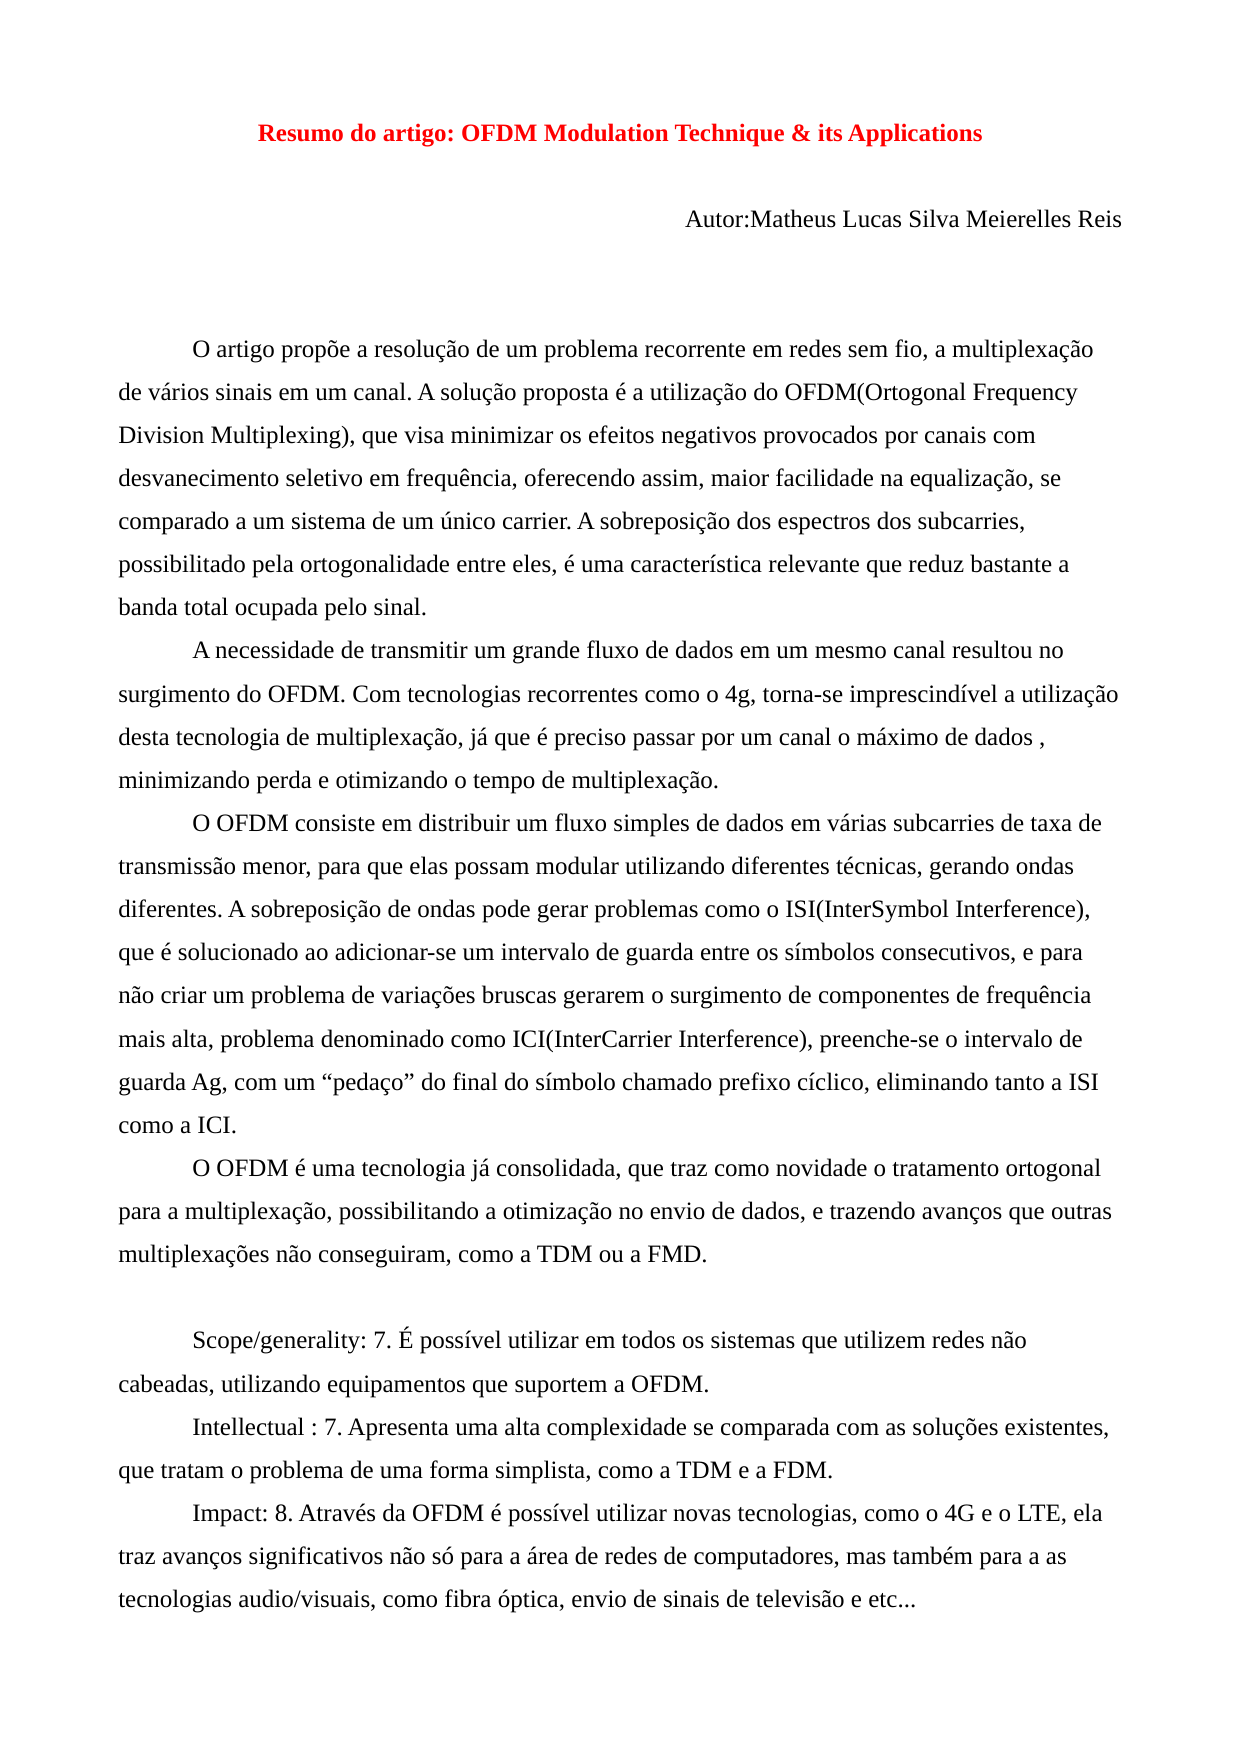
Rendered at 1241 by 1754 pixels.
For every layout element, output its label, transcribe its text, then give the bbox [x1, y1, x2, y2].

text Impact: 8. Através da OFDM é possível utilizar novas tecnologias, como o 4G e o LTE, ela traz avanços significativos não só para a área de redes de computadores, mas também para a as tecnologias audio/visuais, como fibra óptica, envio de sinais de televisão e etc... [118, 1498, 1122, 1613]
text O OFDM é uma tecnologia já consolidada, que traz como novidade o tratamento ortogonal para a multiplexação, possibilitando a otimização no envio de dados, e trazendo avanços que outras multiplexações não conseguiram, como a TDM ou a FMD. [118, 1153, 1122, 1268]
text O artigo propõe a resolução de um problema recorrente em redes sem fio, a multiplexação de vários sinais em um canal. A solução proposta é a utilização do OFDM(Ortogonal Frequency Division Multiplexing), que visa minimizar os efeitos negativos provocados por canais com desvanecimento seletivo em frequência, oferecendo assim, maior facilidade na equalização, se comparado a um sistema de um único carrier. A sobreposição dos espectros dos subcarries, possibilitado pela ortogonalidade entre eles, é uma característica relevante que reduz bastante a banda total ocupada pelo sinal. [118, 334, 1122, 621]
text Intellectual : 7. Apresenta uma alta complexidade se comparada com as soluções existentes, que tratam o problema de uma forma simplista, como a TDM e a FDM. [118, 1412, 1122, 1484]
text Resumo do artigo: OFDM Modulation Technique & its Applications [118, 118, 1122, 147]
text A necessidade de transmitir um grande fluxo de dados em um mesmo canal resultou no surgimento do OFDM. Com tecnologias recorrentes como o 4g, torna-se imprescindível a utilização desta tecnologia de multiplexação, já que é preciso passar por um canal o máximo de dados , minimizando perda e otimizando o tempo de multiplexação. [118, 636, 1122, 794]
text O OFDM consiste em distribuir um fluxo simples de dados em várias subcarries de taxa de transmissão menor, para que elas possam modular utilizando diferentes técnicas, gerando ondas diferentes. A sobreposição de ondas pode gerar problemas como o ISI(InterSymbol Interference), que é solucionado ao adicionar-se um intervalo de guarda entre os símbolos consecutivos, e para não criar um problema de variações bruscas gerarem o surgimento de componentes de frequência mais alta, problema denominado como ICI(InterCarrier Interference), preenche-se o intervalo de guarda Ag, com um “pedaço” do final do símbolo chamado prefixo cíclico, eliminando tanto a ISI como a ICI. [118, 808, 1122, 1139]
text Scope/generality: 7. É possível utilizar em todos os sistemas que utilizem redes não cabeadas, utilizando equipamentos que suportem a OFDM. [118, 1326, 1122, 1397]
text Autor:Matheus Lucas Silva Meierelles Reis [118, 204, 1122, 233]
